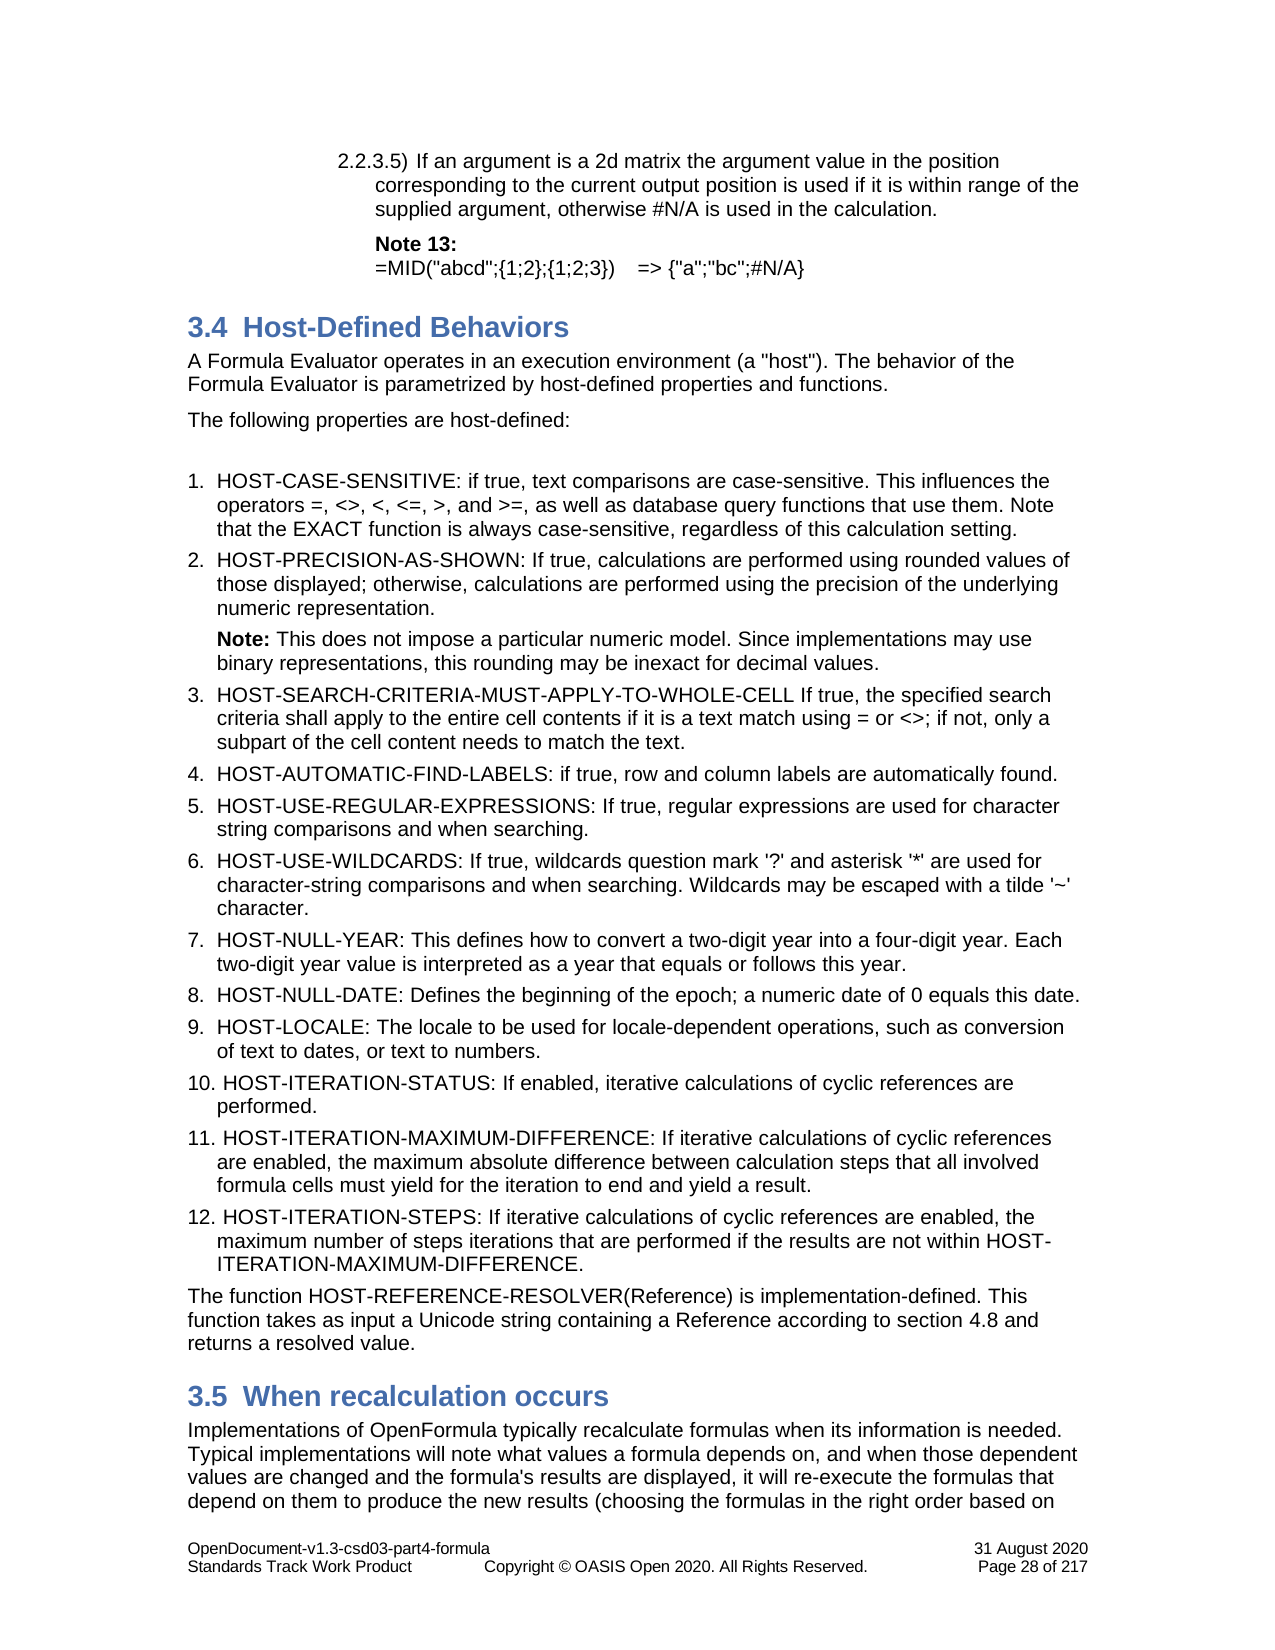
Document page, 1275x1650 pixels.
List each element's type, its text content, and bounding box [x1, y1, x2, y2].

list HOST-ITERATION-MAXIMUM-DIFFERENCE: If iterative calculations of cyclic references are enabled, the maximum absolute difference between calculation steps that all involved formula cells must yield for the iteration to end and yield a result. [187, 1127, 1088, 1197]
list Note 13: =MID("abcd";{1;2};{1;2;3}) => {"a";"bc";#N/A} [337, 233, 1088, 280]
text Implementations of OpenFormula typically recalculate formulas when its information is needed. Typical implementations will note what values a formula depends on, and when those dependent values are changed and the formula's results are displayed, it will re-execute the formulas that depend on them to produce the new results (choosing the formulas in the right order based on [187, 1419, 1088, 1513]
list HOST-PRECISION-AS-SHOWN: If true, calculations are performed using rounded values of those displayed; otherwise, calculations are performed using the precision of the underlying numeric representation. [187, 549, 1088, 619]
list HOST-NULL-DATE: Defines the beginning of the epoch; a numeric date of 0 equals this date. [187, 984, 1088, 1007]
subtitle Host-Defined Behaviors [187, 311, 1088, 343]
list HOST-NULL-YEAR: This defines how to convert a two-digit year into a four-digit year. Each two-digit year value is interpreted as a year that equals or follows this year. [187, 928, 1088, 976]
list HOST-ITERATION-STEPS: If iterative calculations of cyclic references are enabled, the maximum number of steps iterations that are performed if the results are not within HOST-ITERATION-MAXIMUM-DIFFERENCE. [187, 1206, 1088, 1276]
list HOST-LOCALE: The locale to be used for locale-dependent operations, such as conversion of text to dates, or text to numbers. [187, 1016, 1088, 1063]
subtitle When recalculation occurs [187, 1380, 1088, 1413]
list HOST-CASE-SENSITIVE: if true, text comparisons are case-sensitive. This influences the operators =, <>, <, <=, >, and >=, as well as database query functions that use them. Note that the EXACT function is always case-sensitive, regardless of this calculation setting. [187, 470, 1088, 541]
list HOST-ITERATION-STATUS: If enabled, iterative calculations of cyclic references are performed. [187, 1071, 1088, 1118]
list HOST-USE-WILDCARDS: If true, wildcards question mark '?' and asterisk '*' are used for character-string comparisons and when searching. Wildcards may be escaped with a tilde '~' character. [187, 849, 1088, 920]
list If an argument is a 2d matrix the argument value in the position corresponding to the current output position is used if it is within range of the supplied argument, otherwise #N/A is used in the calculation. [337, 150, 1088, 221]
list HOST-USE-REGULAR-EXPRESSIONS: If true, regular expressions are used for character string comparisons and when searching. [187, 794, 1088, 841]
text The function HOST-REFERENCE-RESOLVER(Reference) is implementation-defined. This function takes as input a Unicode string containing a Reference according to section 4.8 and returns a resolved value. [187, 1284, 1088, 1355]
text The following properties are host-defined: [187, 408, 1088, 456]
list HOST-SEARCH-CRITERIA-MUST-APPLY-TO-WHOLE-CELL If true, the specified search criteria shall apply to the entire cell contents if it is a text match using = or <>; if not, only a subpart of the cell content needs to match the text. [187, 683, 1088, 754]
list Note: This does not impose a particular numeric model. Since implementations may use binary representations, this rounding may be inexact for decimal values. [187, 628, 1088, 675]
text A Formula Evaluator operates in an execution environment (a "host"). The behavior of the Formula Evaluator is parametrized by host-defined properties and functions. [187, 349, 1088, 396]
list HOST-AUTOMATIC-FIND-LABELS: if true, row and column labels are automatically found. [187, 762, 1088, 786]
